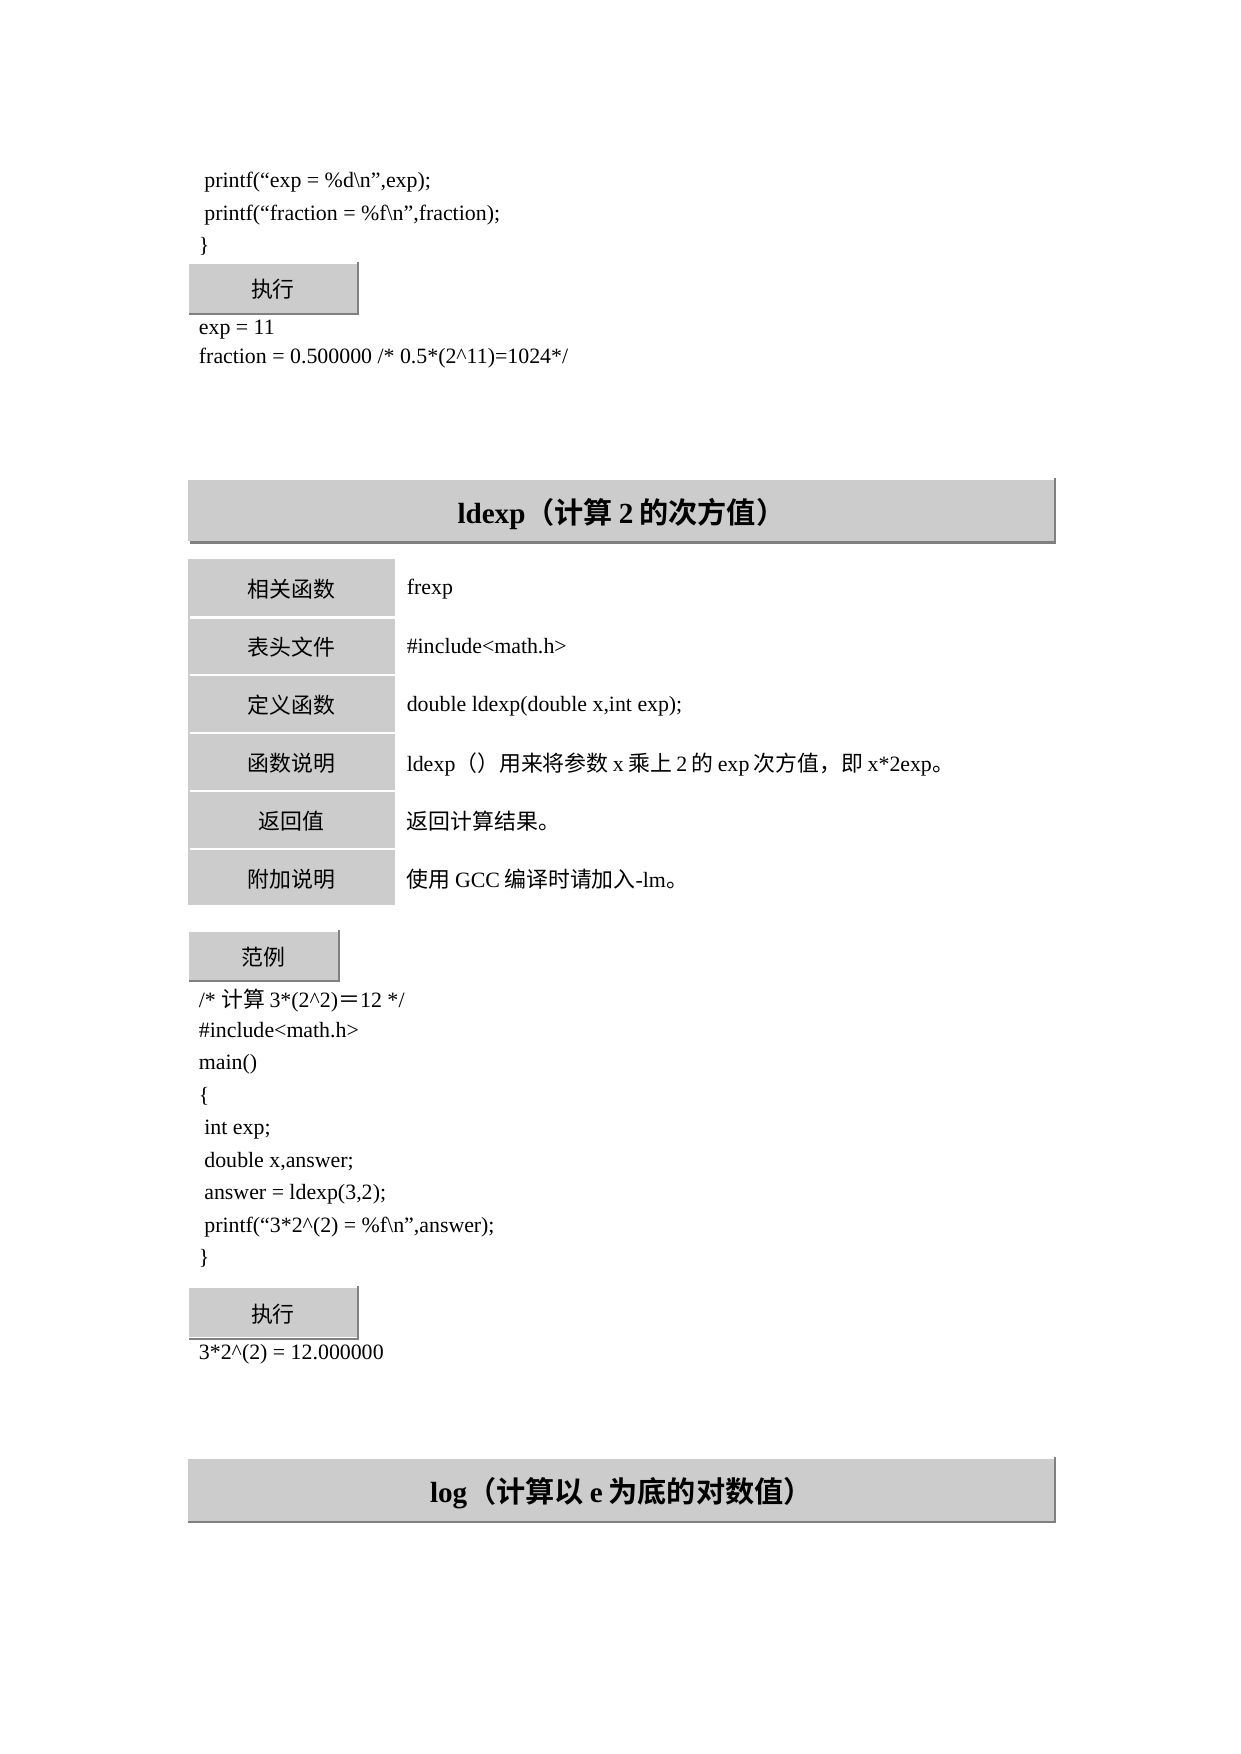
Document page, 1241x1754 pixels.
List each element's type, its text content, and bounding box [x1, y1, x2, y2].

table_cell 3*2^(2) = 12.000000 [188, 1338, 1055, 1392]
table_cell ldexp（）用来将参数x乘上2的exp次方值，即x*2exp。 [395, 732, 1055, 790]
table_cell frexp [395, 559, 1055, 616]
table_cell printf(“exp = %d\n”,exp); printf(“fraction = %f\n”,fraction); } [188, 162, 1055, 262]
table_cell [188, 905, 1055, 930]
table_cell #include<math.h> [395, 616, 1055, 674]
table_cell [188, 1523, 1055, 1538]
table_cell 返回值 [188, 790, 395, 848]
table_cell [359, 1286, 1055, 1337]
table_header ldexp（计算2的次方值） [188, 480, 1054, 541]
table_cell exp = 11 fraction = 0.500000 /* 0.5*(2^11)=1024*/ [188, 313, 1055, 413]
table_header log（计算以e为底的对数值） [188, 1459, 1054, 1521]
table_cell 函数说明 [188, 732, 395, 790]
table_cell 使用GCC编译时请加入-lm。 [395, 848, 1055, 905]
table_cell 返回计算结果。 [395, 790, 1055, 848]
table_cell [359, 262, 1055, 313]
table_cell 定义函数 [188, 674, 395, 732]
table_cell 范例 [189, 932, 338, 980]
table_cell [188, 541, 1055, 558]
table_cell double ldexp(double x,int exp); [395, 674, 1055, 732]
table_cell /* 计算3*(2^2)＝12 */ #include<math.h> main() { int exp; double x,answer; answer = ldexp(3,2); printf(“3*2^(2) = %f\n”,answer); } [188, 980, 1055, 1286]
table_cell [340, 930, 1055, 980]
table_cell 执行 [189, 1288, 357, 1337]
table_cell 相关函数 [188, 559, 395, 616]
table_cell 表头文件 [188, 616, 395, 674]
table_cell 附加说明 [188, 848, 395, 905]
table_cell 执行 [189, 264, 357, 313]
